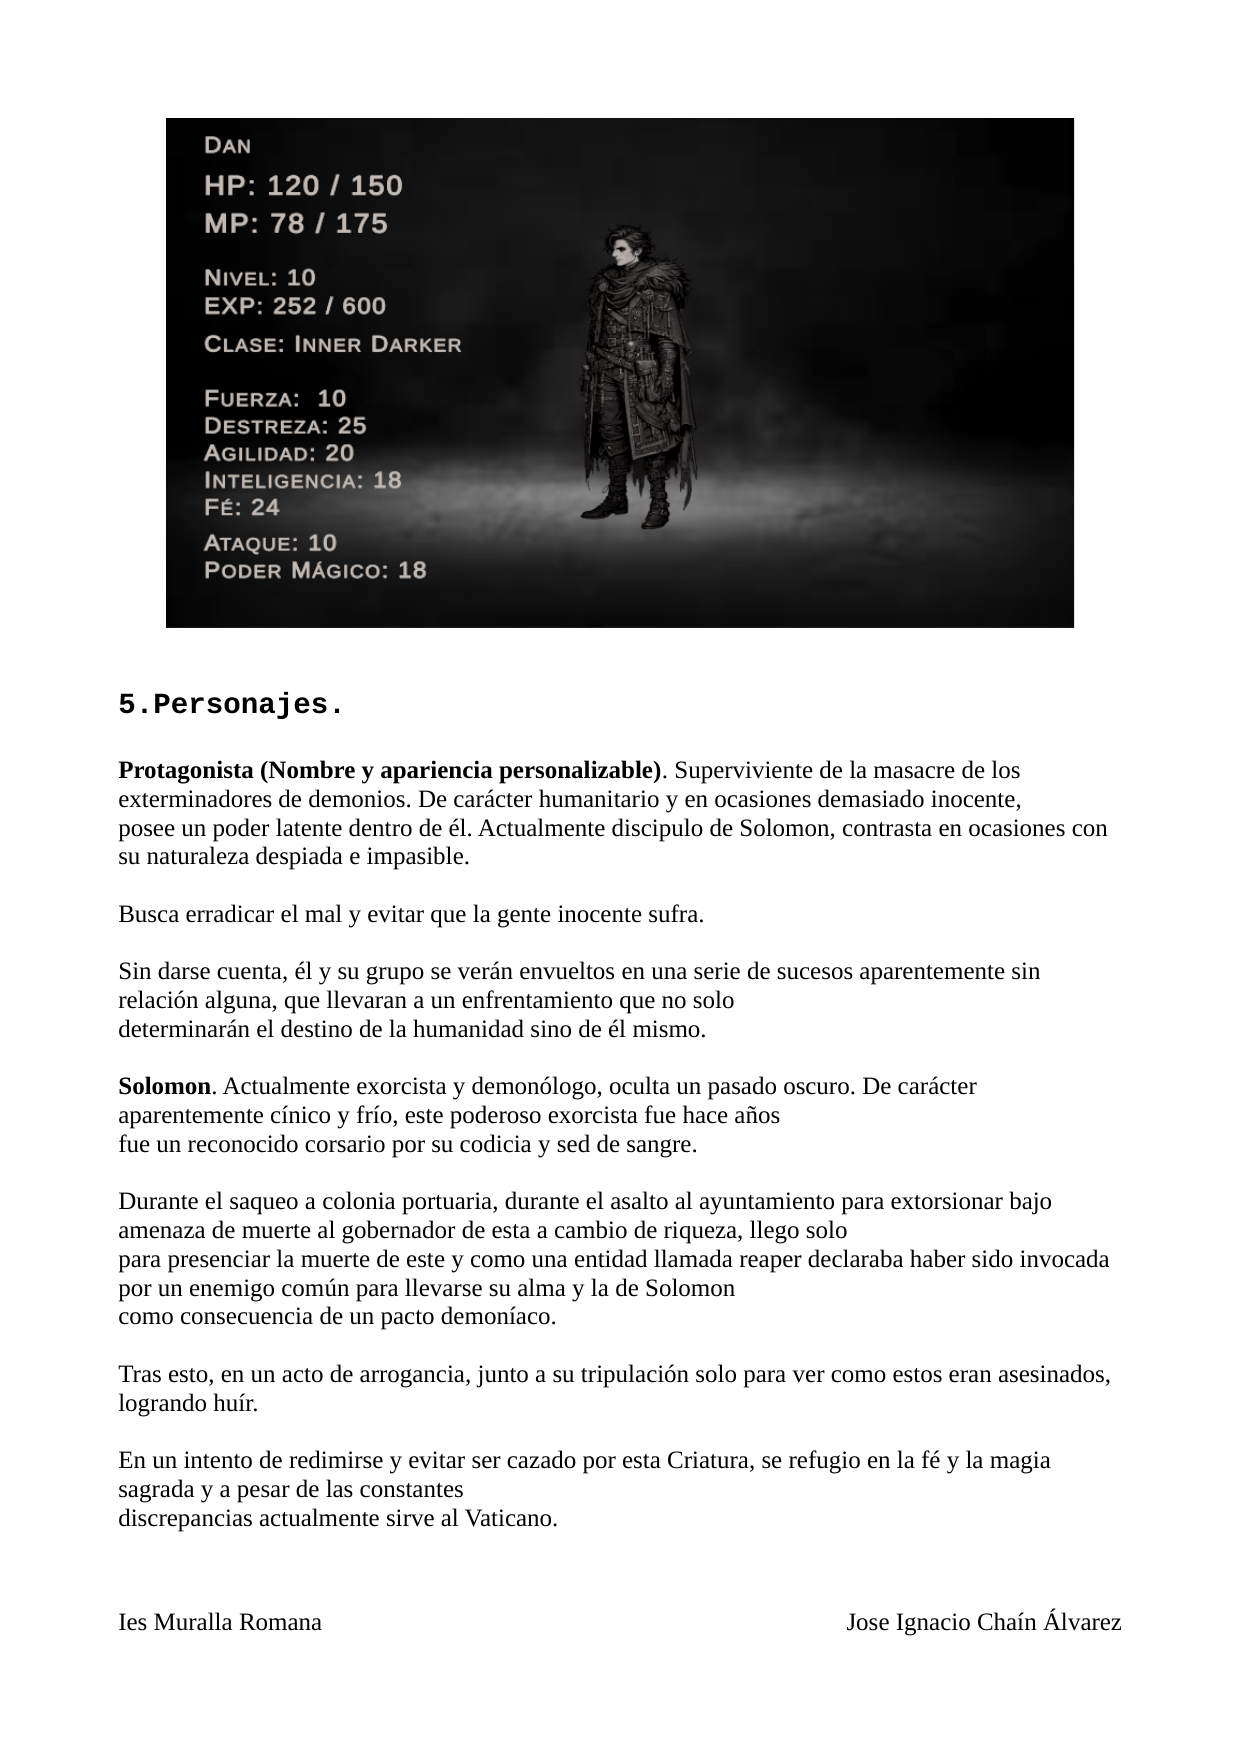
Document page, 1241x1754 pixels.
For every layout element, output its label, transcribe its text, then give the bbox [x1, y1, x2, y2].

text Tras esto, en un acto de arrogancia, junto a su tripulación solo para ver como estos eran asesinados, logrando huír. [118, 1359, 1122, 1416]
text determinarán el destino de la humanidad sino de él mismo. [118, 1014, 1122, 1043]
text Protagonista (Nombre y apariencia personalizable). Superviviente de la masacre de los exterminadores de demonios. De carácter humanitario y en ocasiones demasiado inocente, [118, 755, 1122, 813]
text En un intento de redimirse y evitar ser cazado por esta Criatura, se refugio en la fé y la magia sagrada y a pesar de las constantes [118, 1445, 1122, 1503]
text para presenciar la muerte de este y como una entidad llamada reaper declaraba haber sido invocada por un enemigo común para llevarse su alma y la de Solomon [118, 1244, 1122, 1301]
text como consecuencia de un pacto demoníaco. [118, 1301, 1122, 1330]
text Solomon. Actualmente exorcista y demonólogo, oculta un pasado oscuro. De carácter aparentemente cínico y frío, este poderoso exorcista fue hace años [118, 1071, 1122, 1129]
text discrepancias actualmente sirve al Vaticano. [118, 1503, 1122, 1531]
picture [166, 118, 1075, 628]
text Sin darse cuenta, él y su grupo se verán envueltos en una serie de sucesos aparentemente sin relación alguna, que llevaran a un enfrentamiento que no solo [118, 956, 1122, 1014]
text Durante el saqueo a colonia portuaria, durante el asalto al ayuntamiento para extorsionar bajo amenaza de muerte al gobernador de esta a cambio de riqueza, llego solo [118, 1186, 1122, 1244]
text 5.Personajes. [118, 689, 1122, 722]
text fue un reconocido corsario por su codicia y sed de sangre. [118, 1129, 1122, 1158]
text posee un poder latente dentro de él. Actualmente discipulo de Solomon, contrasta en ocasiones con su naturaleza despiada e impasible. [118, 813, 1122, 870]
text Busca erradicar el mal y evitar que la gente inocente sufra. [118, 899, 1122, 928]
